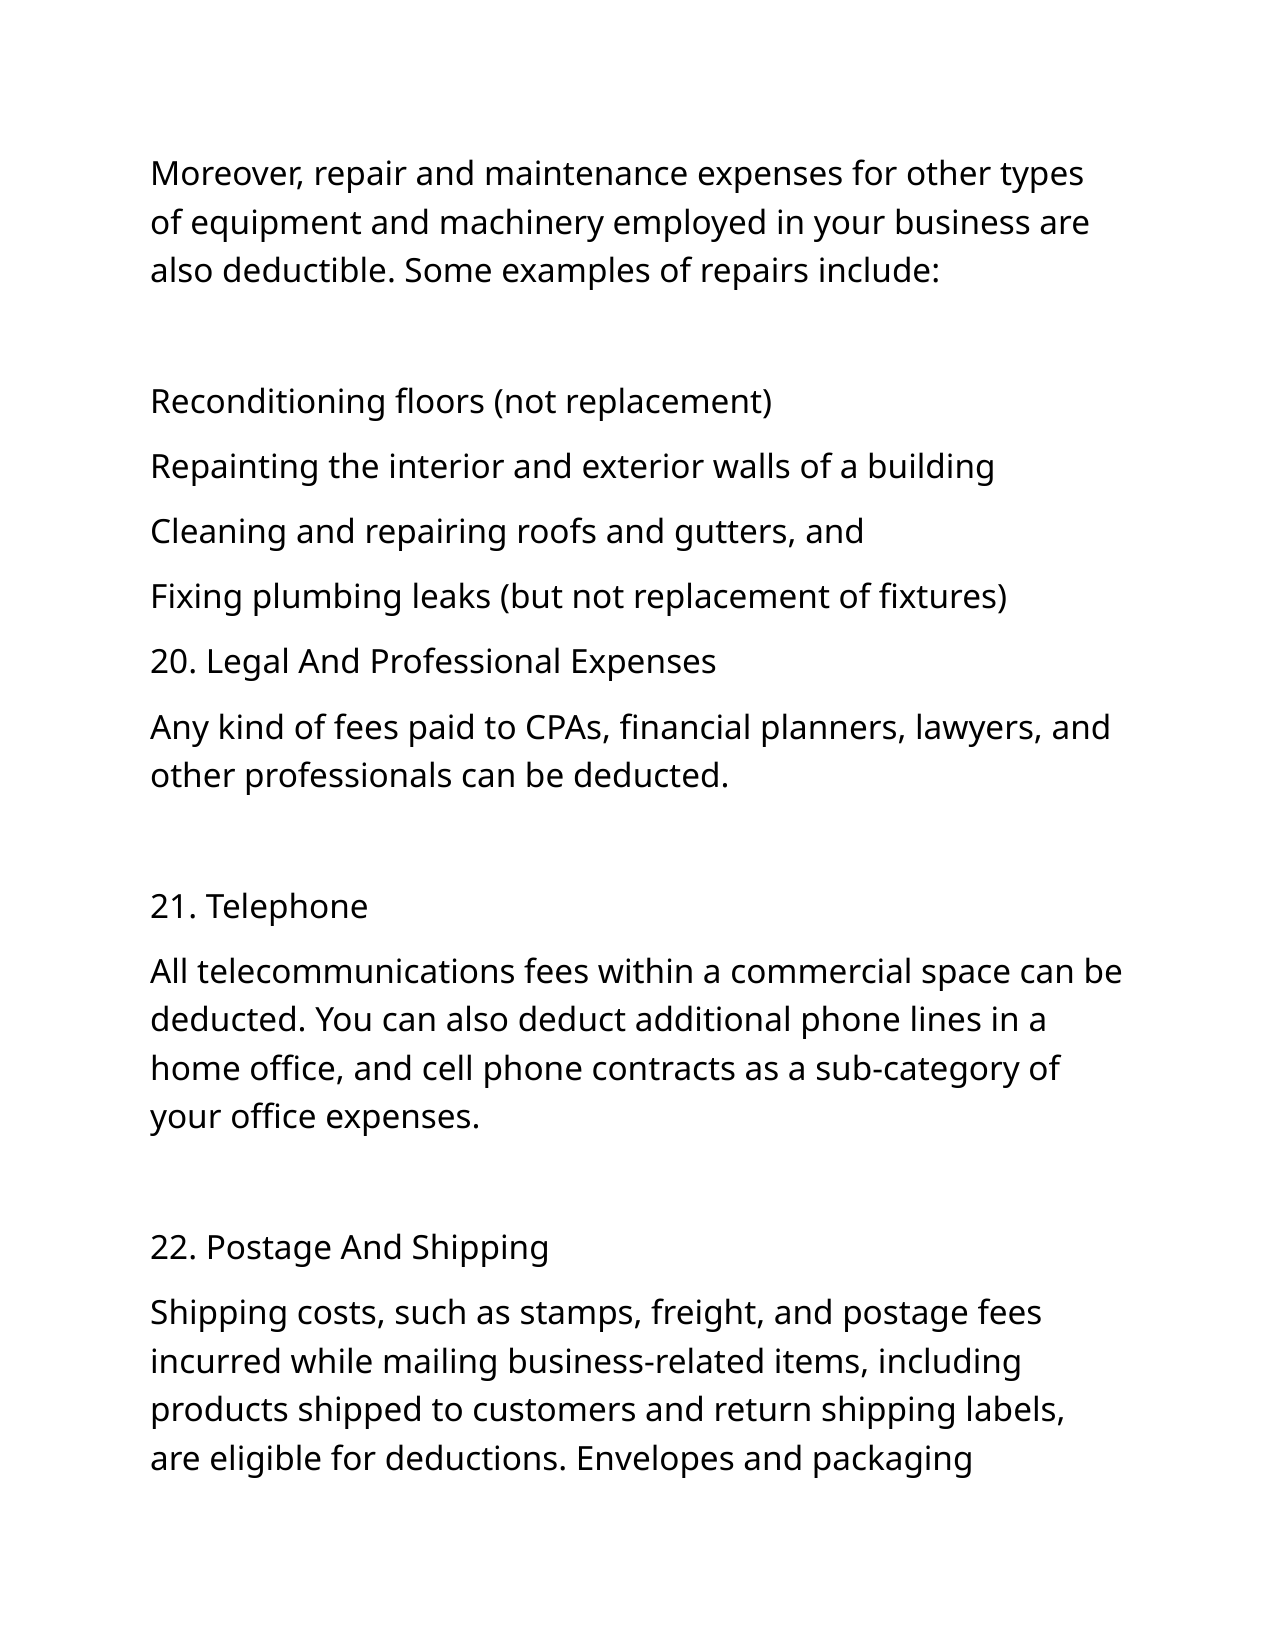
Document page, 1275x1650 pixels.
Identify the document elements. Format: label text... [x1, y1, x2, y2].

text Moreover, repair and maintenance expenses for other types of equipment and machinery employed in your business are also deductible. Some examples of repairs include: [150, 150, 1125, 292]
text Cleaning and repairing roofs and gutters, and [150, 508, 1125, 553]
text Any kind of fees paid to CPAs, financial planners, lawyers, and other professionals can be deducted. [150, 703, 1125, 797]
text Shipping costs, such as stamps, freight, and postage fees incurred while mailing business-related items, including products shipped to customers and return shipping labels, are eligible for deductions. Envelopes and packaging [150, 1289, 1125, 1480]
text Fixing plumbing leaks (but not replacement of fixtures) [150, 573, 1125, 618]
text 21. Telephone [150, 882, 1125, 928]
text 20. Legal And Professional Expenses [150, 638, 1125, 684]
text Repainting the interior and exterior walls of a building [150, 443, 1125, 488]
text Reconditioning floors (not replacement) [150, 377, 1125, 423]
text 22. Postage And Shipping [150, 1224, 1125, 1269]
text All telecommunications fees within a commercial space can be deducted. You can also deduct additional phone lines in a home office, and cell phone contracts as a sub-category of your office expenses. [150, 948, 1125, 1139]
